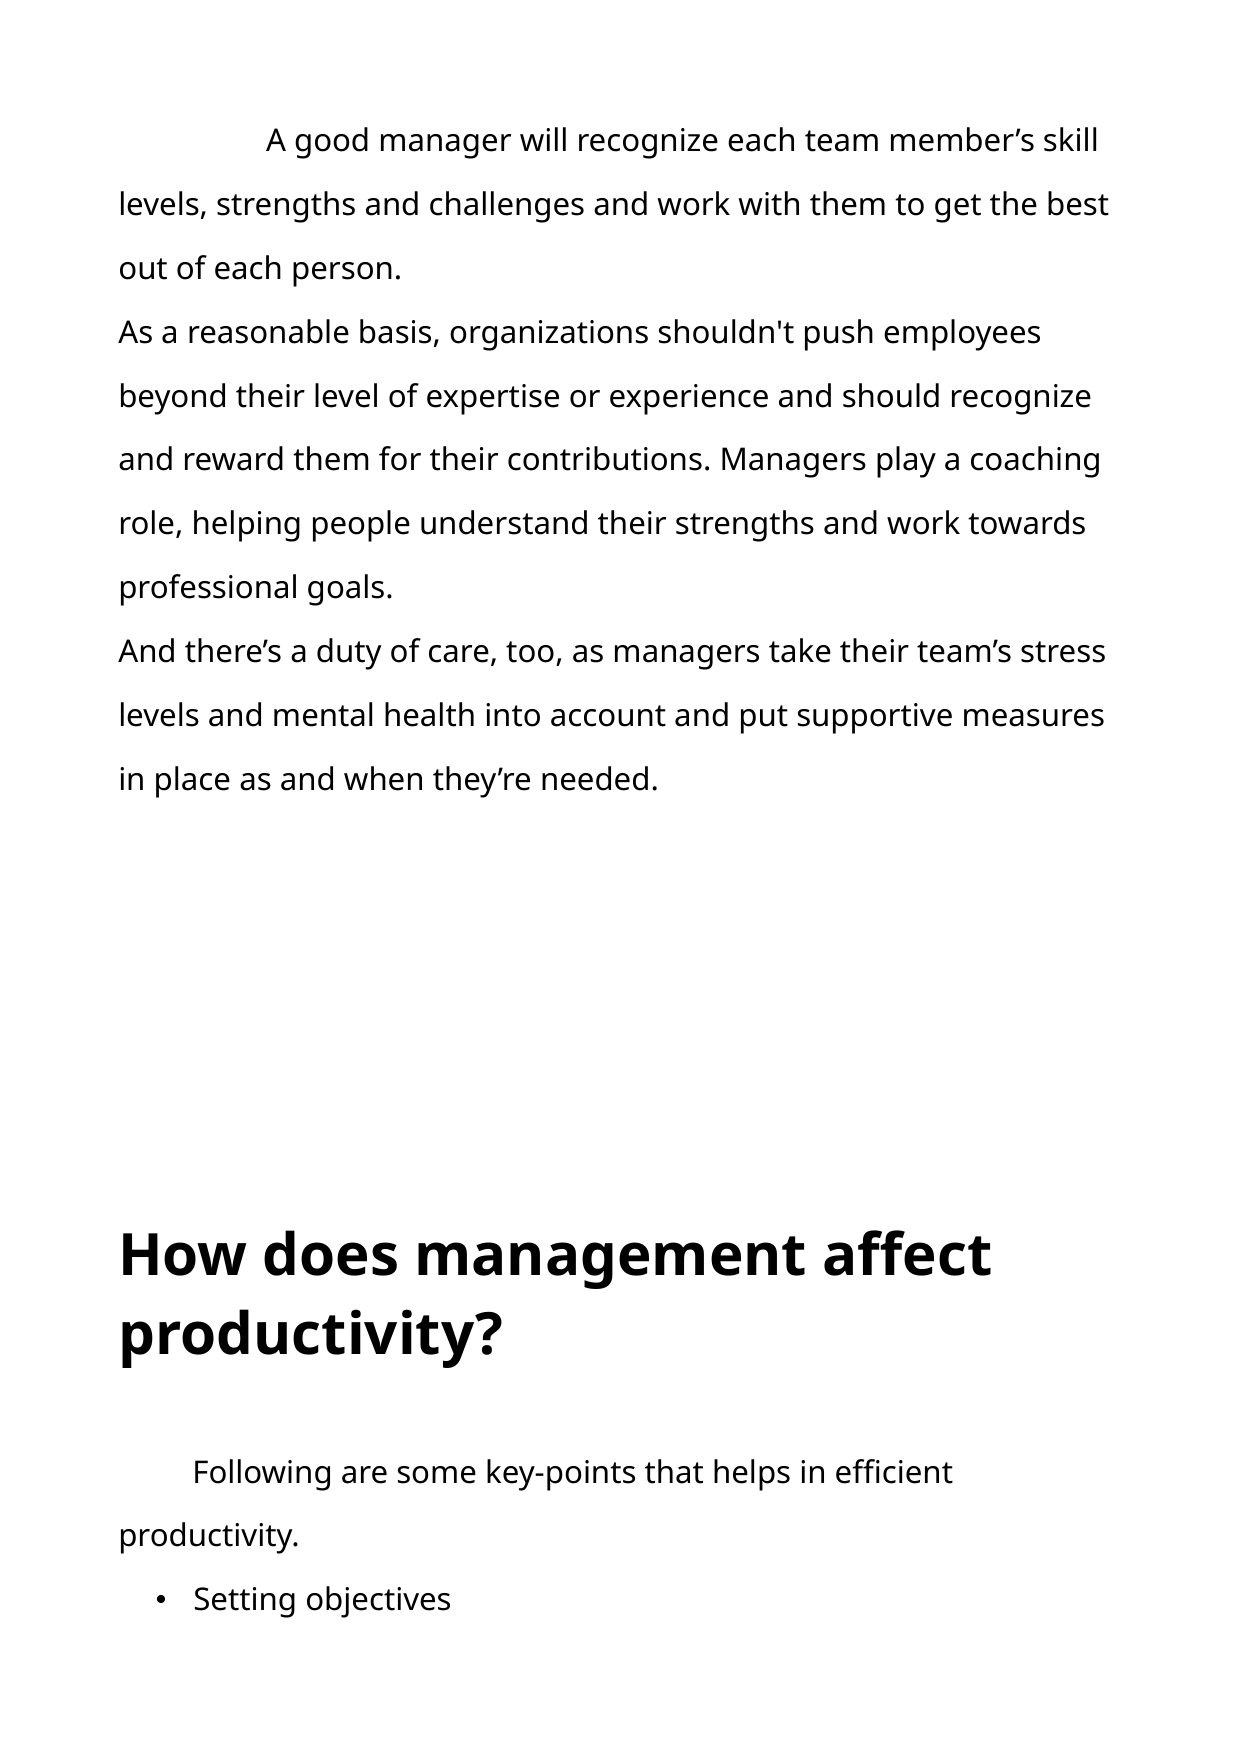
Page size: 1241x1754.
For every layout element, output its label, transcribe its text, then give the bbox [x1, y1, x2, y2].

text How does management affect productivity? [118, 1212, 1122, 1371]
text A good manager will recognize each team member’s skill levels, strengths and challenges and work with them to get the best out of each person. [118, 118, 1122, 288]
list Setting objectives [156, 1577, 1122, 1620]
text And there’s a duty of care, too, as managers take their team’s stress levels and mental health into account and put supportive measures in place as and when they’re needed. [118, 629, 1122, 799]
text As a reasonable basis, organizations shouldn't push employees beyond their level of expertise or experience and should recognize and reward them for their contributions. Managers play a coaching role, helping people understand their strengths and work towards professional goals. [118, 310, 1122, 608]
text Following are some key-points that helps in efficient productivity. [118, 1449, 1122, 1556]
